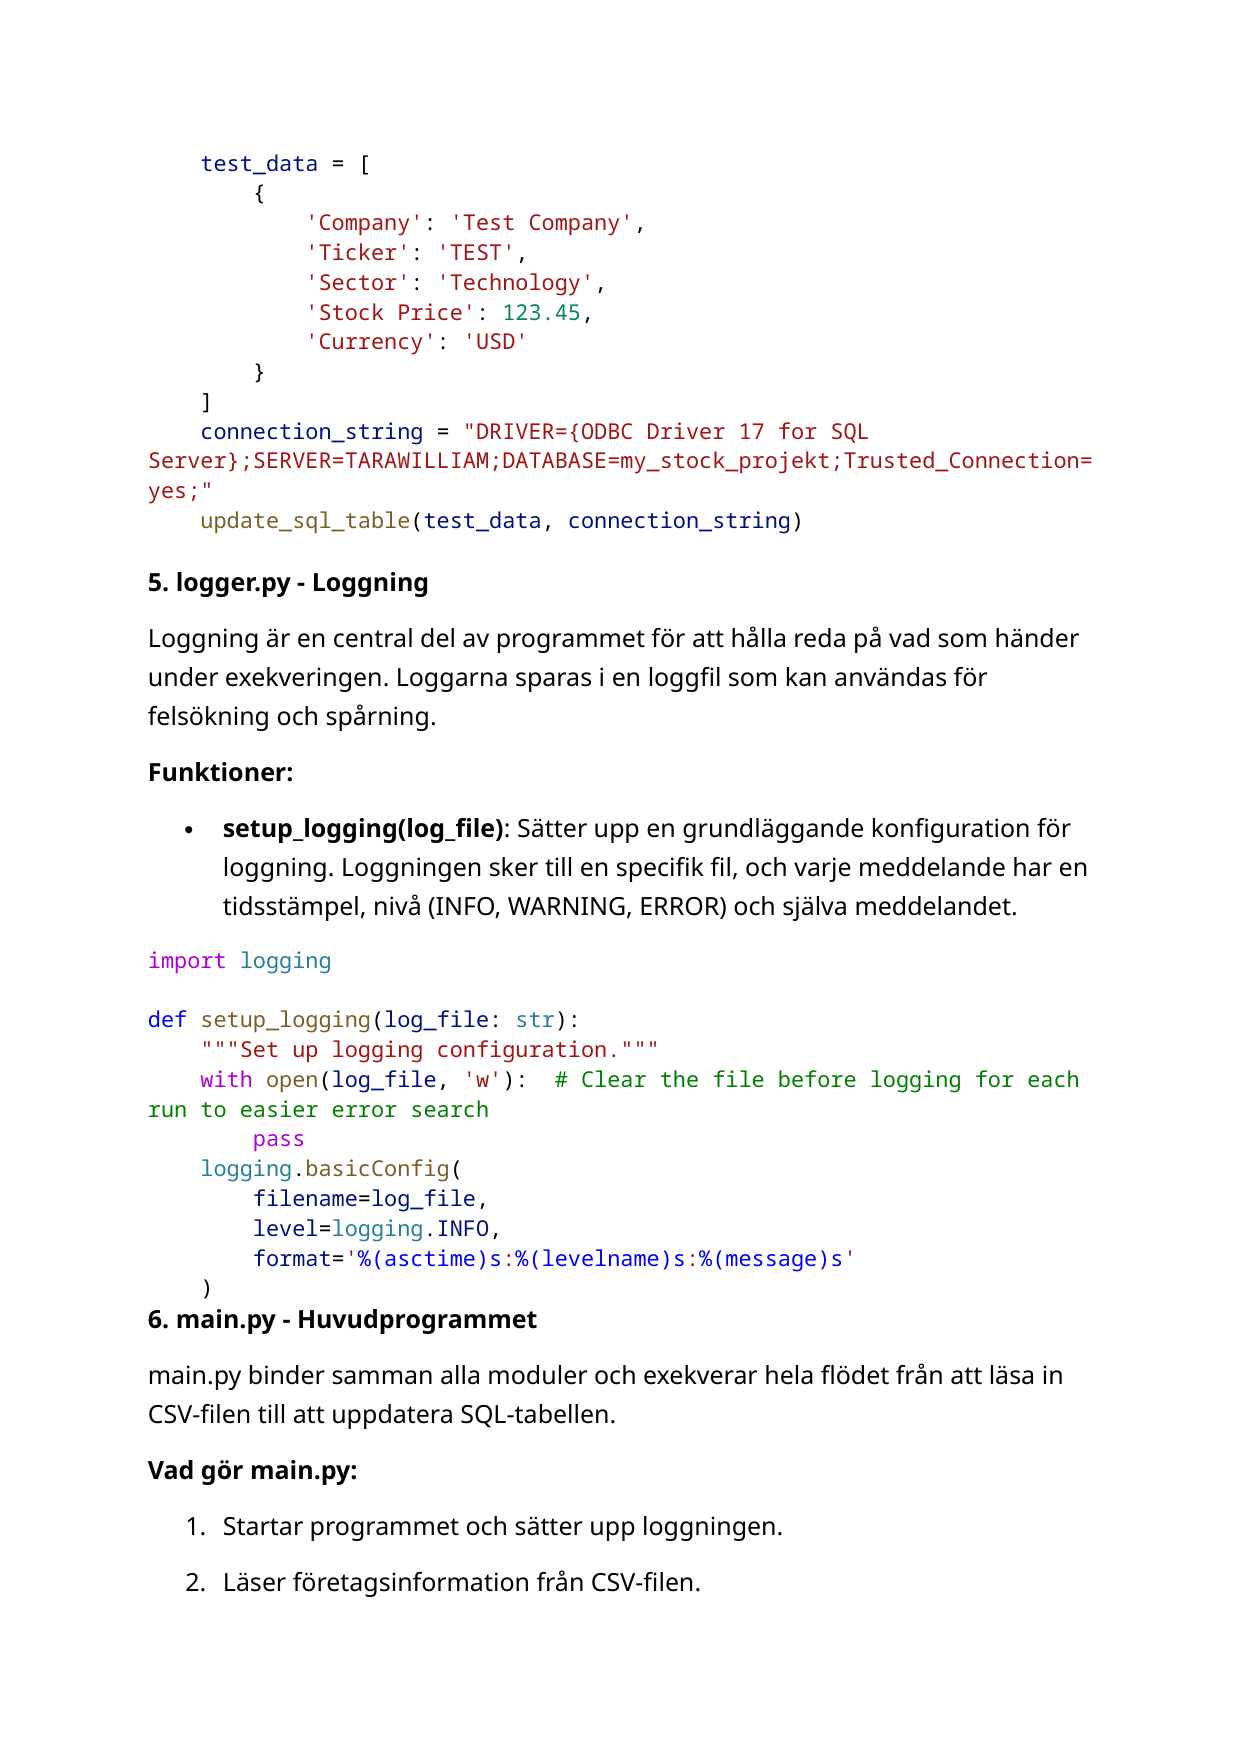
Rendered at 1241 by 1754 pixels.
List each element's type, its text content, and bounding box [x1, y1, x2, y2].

text ] [148, 386, 1093, 416]
text connection_string = "DRIVER={ODBC Driver 17 for SQL Server};SERVER=TARAWILLIAM;DATABASE=my_stock_projekt;Trusted_Connection=yes;" [148, 416, 1093, 505]
text import logging [148, 945, 1093, 974]
text Loggning är en central del av programmet för att hålla reda på vad som händer under exekveringen. Loggarna sparas i en loggfil som kan användas för felsökning och spårning. [148, 621, 1093, 733]
text 'Sector': 'Technology', [148, 267, 1093, 297]
text { [148, 177, 1093, 207]
text main.py binder samman alla moduler och exekverar hela flödet från att läsa in CSV-filen till att uppdatera SQL-tabellen. [148, 1358, 1093, 1431]
text """Set up logging configuration.""" [148, 1034, 1093, 1064]
text 'Company': 'Test Company', [148, 207, 1093, 237]
text format='%(asctime)s:%(levelname)s:%(message)s' [148, 1243, 1093, 1272]
text pass [148, 1123, 1093, 1153]
text Funktioner: [148, 755, 1093, 789]
text with open(log_file, 'w'): # Clear the file before logging for each run to easier error search [148, 1064, 1093, 1123]
text filename=log_file, [148, 1183, 1093, 1213]
text 5. logger.py - Loggning [148, 565, 1093, 599]
text 6. main.py - Huvudprogrammet [148, 1302, 1093, 1336]
list Läser företagsinformation från CSV-filen. [185, 1565, 1093, 1599]
text Vad gör main.py: [148, 1453, 1093, 1487]
list Startar programmet och sätter upp loggningen. [185, 1509, 1093, 1543]
text update_sql_table(test_data, connection_string) [148, 505, 1093, 535]
text logging.basicConfig( [148, 1153, 1093, 1183]
text level=logging.INFO, [148, 1213, 1093, 1243]
text def setup_logging(log_file: str): [148, 1004, 1093, 1034]
text } [148, 356, 1093, 386]
text 'Ticker': 'TEST', [148, 237, 1093, 267]
text ) [148, 1272, 1093, 1302]
text 'Currency': 'USD' [148, 326, 1093, 356]
text test_data = [ [148, 148, 1093, 177]
list setup_logging(log_file): Sätter upp en grundläggande konfiguration för loggning. Loggningen sker till en specifik fil, och varje meddelande har en tidsstämpel, nivå (INFO, WARNING, ERROR) och själva meddelandet. [185, 811, 1093, 923]
text 'Stock Price': 123.45, [148, 297, 1093, 326]
